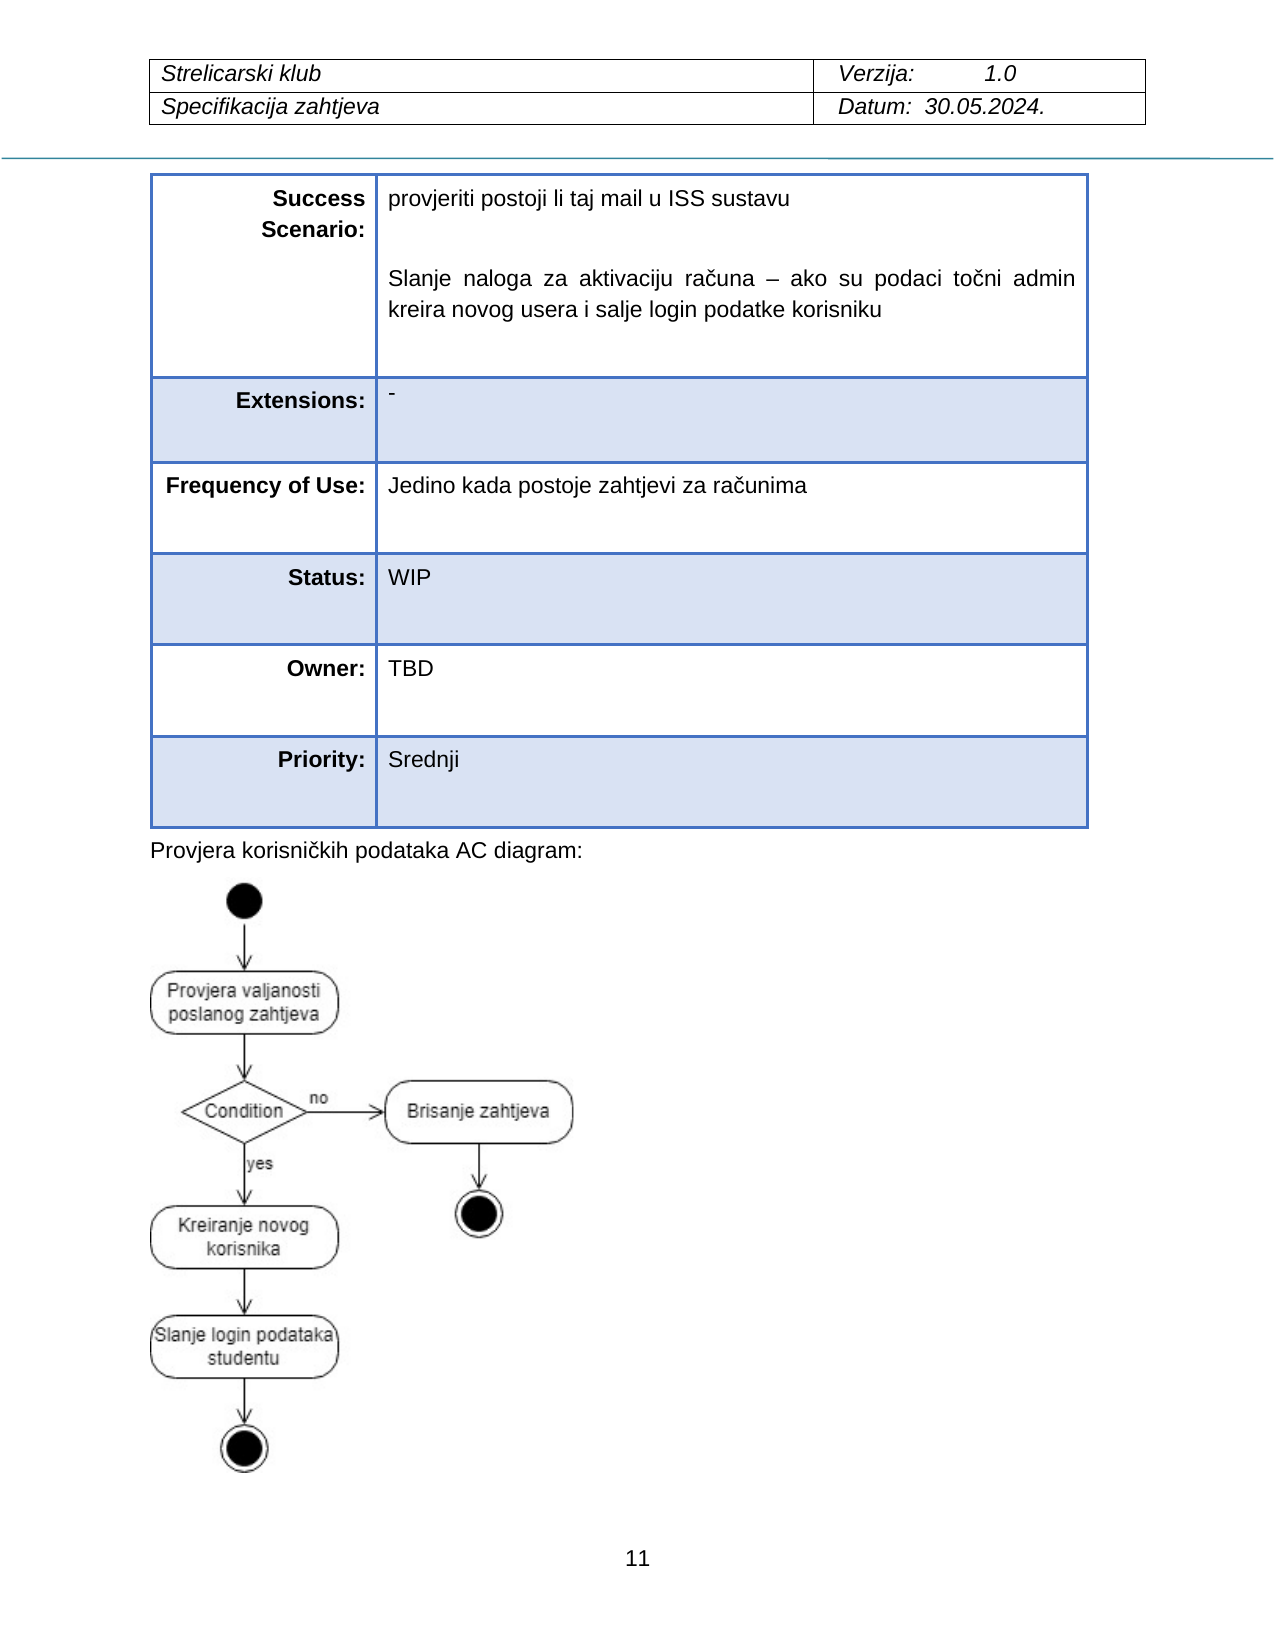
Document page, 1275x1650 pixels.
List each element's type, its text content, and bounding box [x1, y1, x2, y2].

table_cell Success Scenario: [153, 176, 375, 376]
picture [150, 877, 574, 1473]
table_cell Frequency of Use: [153, 464, 375, 552]
table_cell Status: [153, 555, 375, 643]
table_cell TBD [378, 646, 1086, 734]
table_cell provjeriti postoji li taj mail u ISS sustavu Slanje naloga za aktivaciju računa – ako su podaci točni admin kreira novog usera i salje login podatke korisniku [378, 176, 1086, 376]
table_cell Jedino kada postoje zahtjevi za računima [378, 464, 1086, 552]
table_cell Extensions: [153, 379, 375, 461]
text Provjera korisničkih podataka AC diagram: [150, 837, 1125, 864]
table_cell WIP [378, 555, 1086, 643]
table_cell Srednji [378, 738, 1086, 826]
table_cell - [378, 379, 1086, 461]
table_cell Owner: [153, 646, 375, 734]
table_cell Priority: [153, 738, 375, 826]
